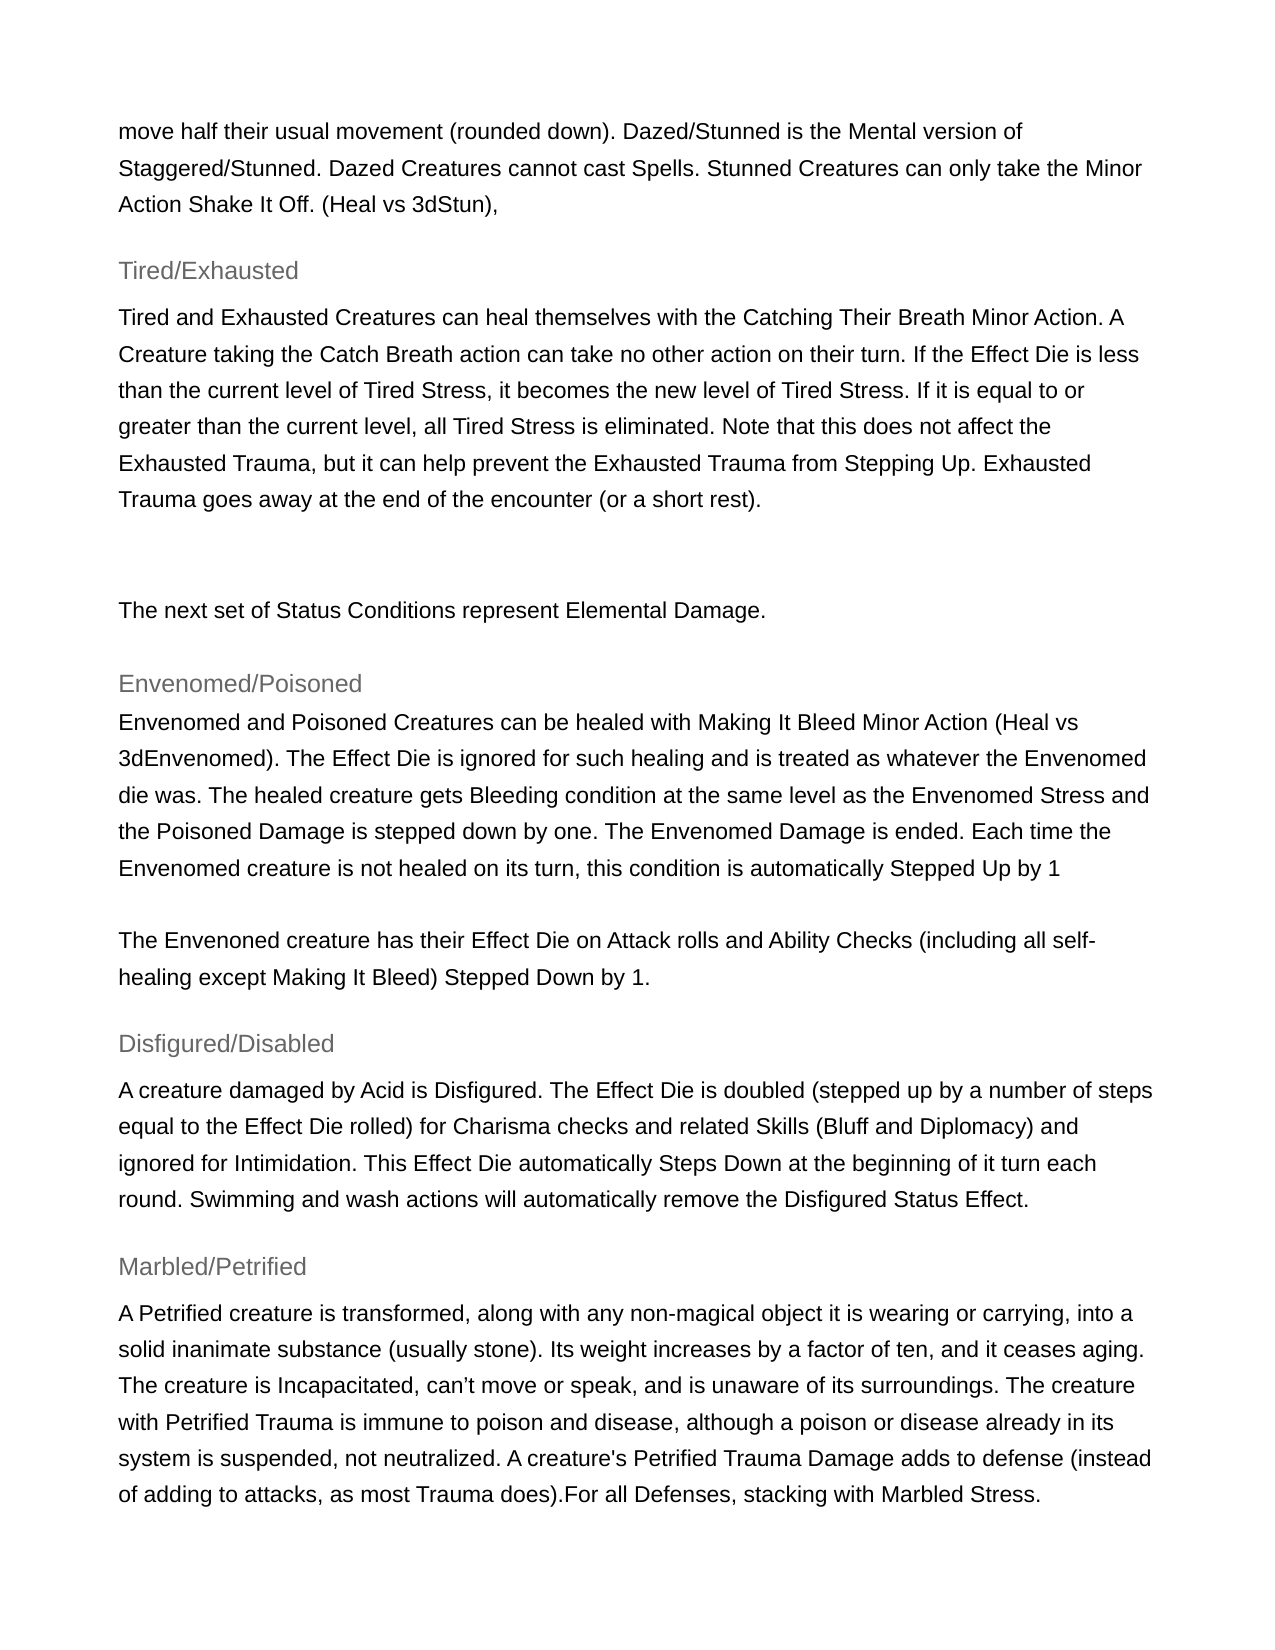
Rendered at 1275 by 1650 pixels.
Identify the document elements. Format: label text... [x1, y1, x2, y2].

text Envenomed/Poisoned [118, 669, 1157, 698]
text A Petrified creature is transformed, along with any non-magical object it is wearing or carrying, into a solid inanimate substance (usually stone). Its weight increases by a factor of ten, and it ceases aging. [118, 1299, 1157, 1362]
subtitle Tired/Exhausted [118, 256, 1157, 285]
subtitle Marbled/Petrified [118, 1252, 1157, 1280]
text The creature is Incapacitated, can’t move or speak, and is unaware of its surroundings. The creature with Petrified Trauma is immune to poison and disease, although a poison or disease already in its system is suspended, not neutralized. A creature's Petrified Trauma Damage adds to defense (instead of adding to attacks, as most Trauma does).For all Defenses, stacking with Marbled Stress. [118, 1372, 1157, 1508]
text Envenomed and Poisoned Creatures can be healed with Making It Bleed Minor Action (Heal vs 3dEnvenomed). The Effect Die is ignored for such healing and is treated as whatever the Envenomed die was. The healed creature gets Bleeding condition at the same level as the Envenomed Stress and the Poisoned Damage is stepped down by one. The Envenomed Damage is ended. Each time the Envenomed creature is not healed on its turn, this condition is automatically Stepped Up by 1 [118, 709, 1157, 881]
text move half their usual movement (rounded down). Dazed/Stunned is the Mental version of Staggered/Stunned. Dazed Creatures cannot cast Spells. Stunned Creatures can only take the Minor Action Shake It Off. (Heal vs 3dStun), [118, 118, 1157, 217]
text The next set of Status Conditions represent Elemental Damage. [118, 559, 1157, 623]
text The Envenoned creature has their Effect Die on Attack rolls and Ability Checks (including all self-healing except Making It Bleed) Stepped Down by 1. [118, 927, 1157, 990]
text Tired and Exhausted Creatures can heal themselves with the Catching Their Breath Minor Action. A Creature taking the Catch Breath action can take no other action on their turn. If the Effect Die is less than the current level of Tired Stress, it becomes the new level of Tired Stress. If it is equal to or greater than the current level, all Tired Stress is eliminated. Note that this does not affect the Exhausted Trauma, but it can help prevent the Exhausted Trauma from Stepping Up. Exhausted Trauma goes away at the end of the encounter (or a short rest). [118, 304, 1157, 512]
subtitle Disfigured/Disabled [118, 1029, 1157, 1058]
text A creature damaged by Acid is Disfigured. The Effect Die is doubled (stepped up by a number of steps equal to the Effect Die rolled) for Charisma checks and related Skills (Bluff and Diplomacy) and ignored for Intimidation. This Effect Die automatically Steps Down at the beginning of it turn each round. Swimming and wash actions will automatically remove the Disfigured Status Effect. [118, 1077, 1157, 1212]
